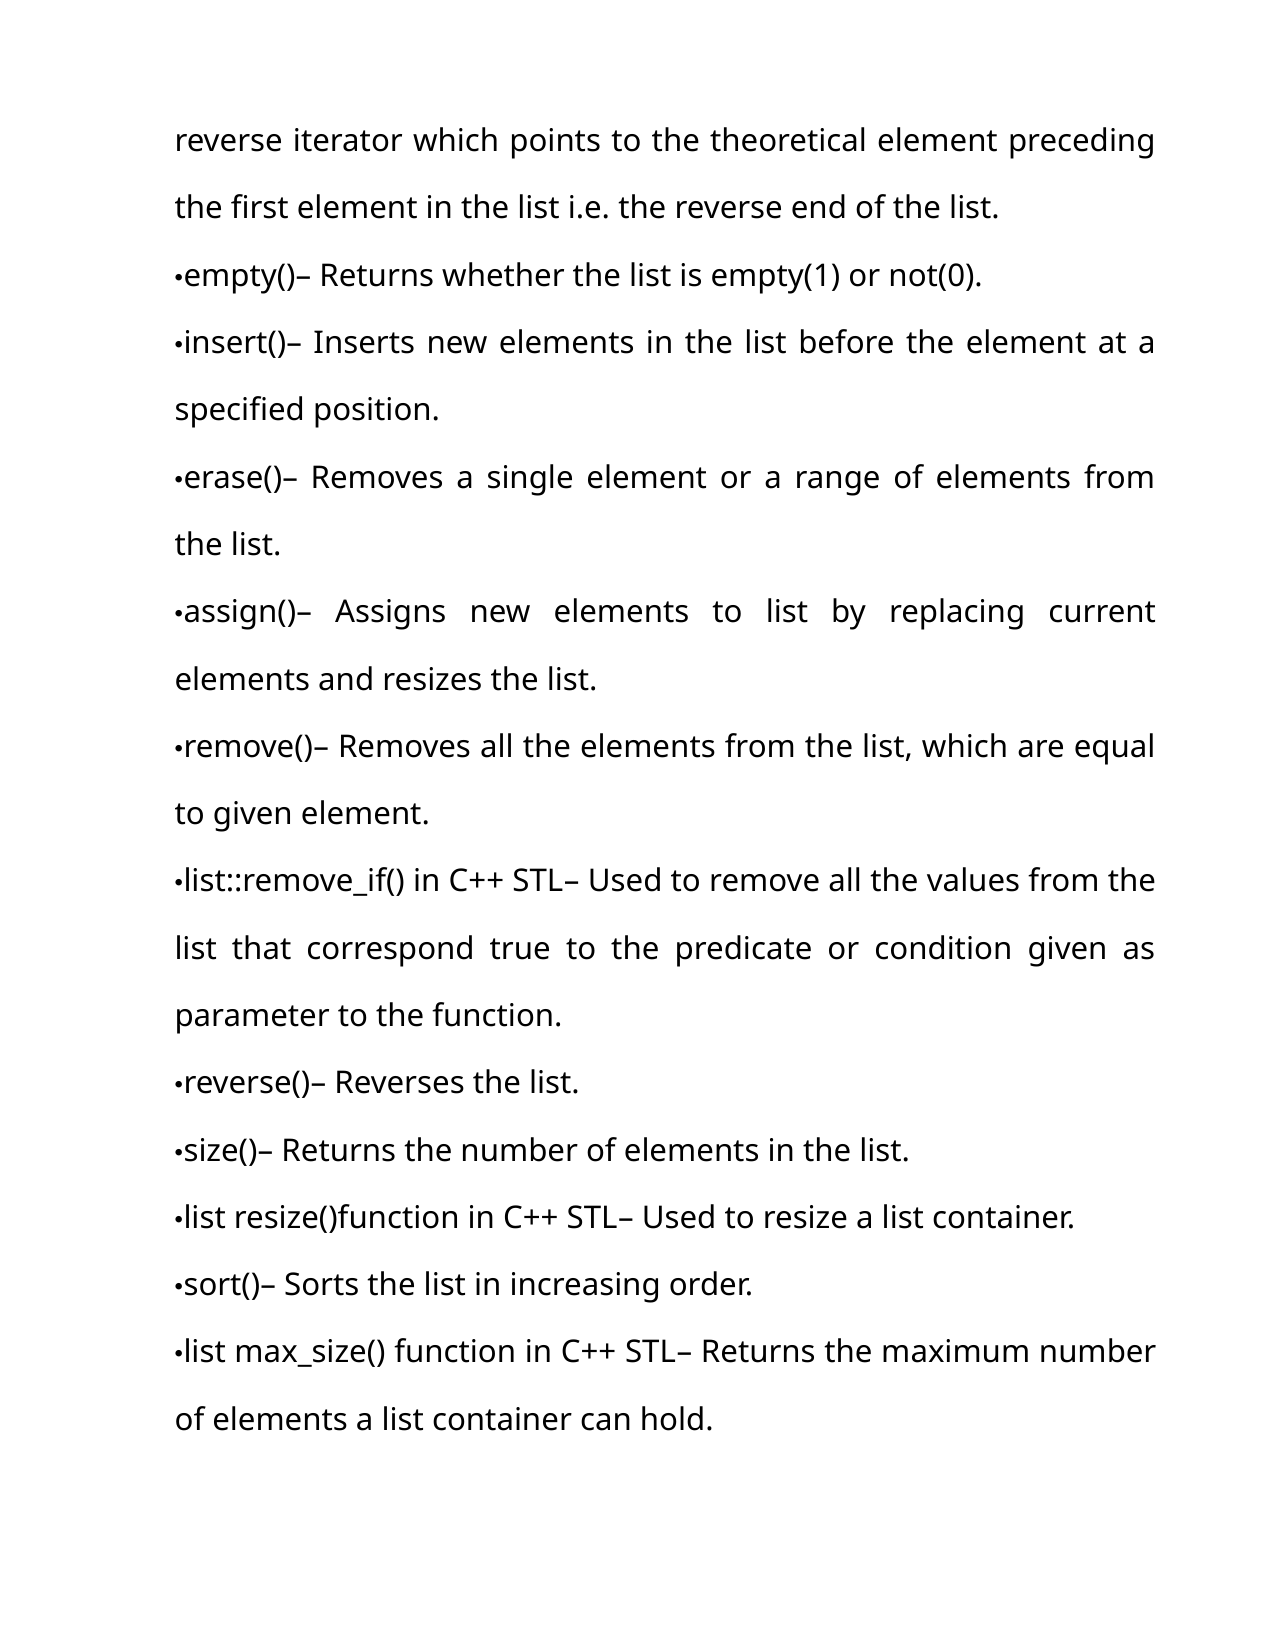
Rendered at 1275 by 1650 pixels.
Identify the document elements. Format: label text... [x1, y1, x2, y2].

list list max_size() function in C++ STL– Returns the maximum number of elements a list container can hold. [174, 1329, 1157, 1439]
list insert()– Inserts new elements in the list before the element at a specified position. [174, 320, 1157, 430]
list remove()– Removes all the elements from the list, which are equal to given element. [174, 724, 1157, 834]
list list resize()function in C++ STL– Used to resize a list container. [174, 1195, 1157, 1237]
list size()– Returns the number of elements in the list. [174, 1127, 1157, 1170]
list reverse()– Reverses the list. [174, 1060, 1157, 1103]
list reverse iterator which points to the theoretical element preceding the first element in the list i.e. the reverse end of the list. [174, 118, 1157, 228]
list assign()– Assigns new elements to list by replacing current elements and resizes the list. [174, 589, 1157, 699]
list list::remove_if() in C++ STL– Used to remove all the values from the list that correspond true to the predicate or condition given as parameter to the function. [174, 858, 1157, 1036]
list erase()– Removes a single element or a range of elements from the list. [174, 454, 1157, 564]
list sort()– Sorts the list in increasing order. [174, 1262, 1157, 1305]
list empty()– Returns whether the list is empty(1) or not(0). [174, 253, 1157, 295]
